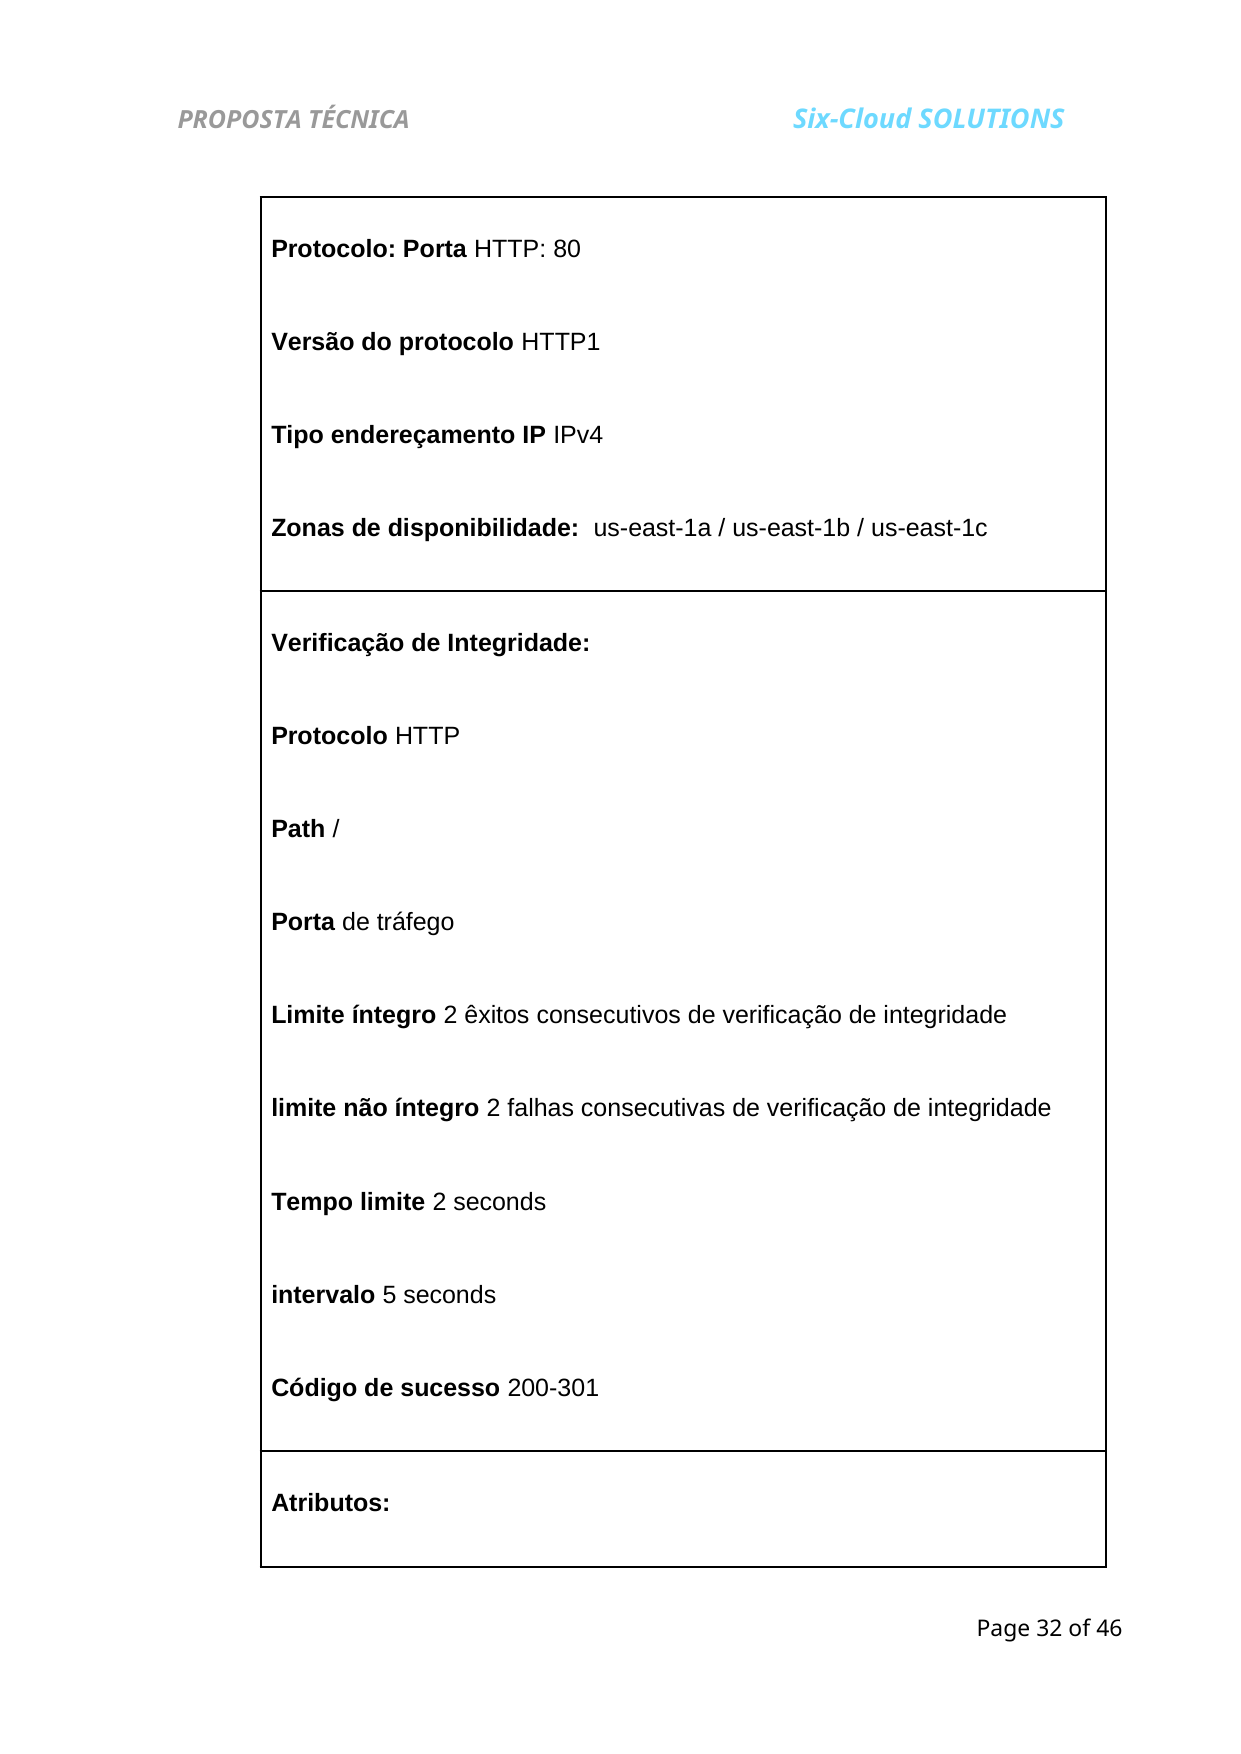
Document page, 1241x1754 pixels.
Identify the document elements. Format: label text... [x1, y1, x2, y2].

table_cell Protocolo: Porta HTTP: 80 Versão do protocolo HTTP1 Tipo endereçamento IP IPv4 Zonas de disponibilidade: us-east-1a / us-east-1b / us-east-1c [262, 198, 1105, 590]
table_cell Verificação de Integridade: Protocolo HTTP Path / Porta de tráfego Limite íntegro 2 êxitos consecutivos de verificação de integridade limite não íntegro 2 falhas consecutivas de verificação de integridade Tempo limite 2 seconds intervalo 5 seconds Código de sucesso 200-301 [262, 592, 1105, 1450]
table_cell Atributos: [262, 1452, 1105, 1566]
